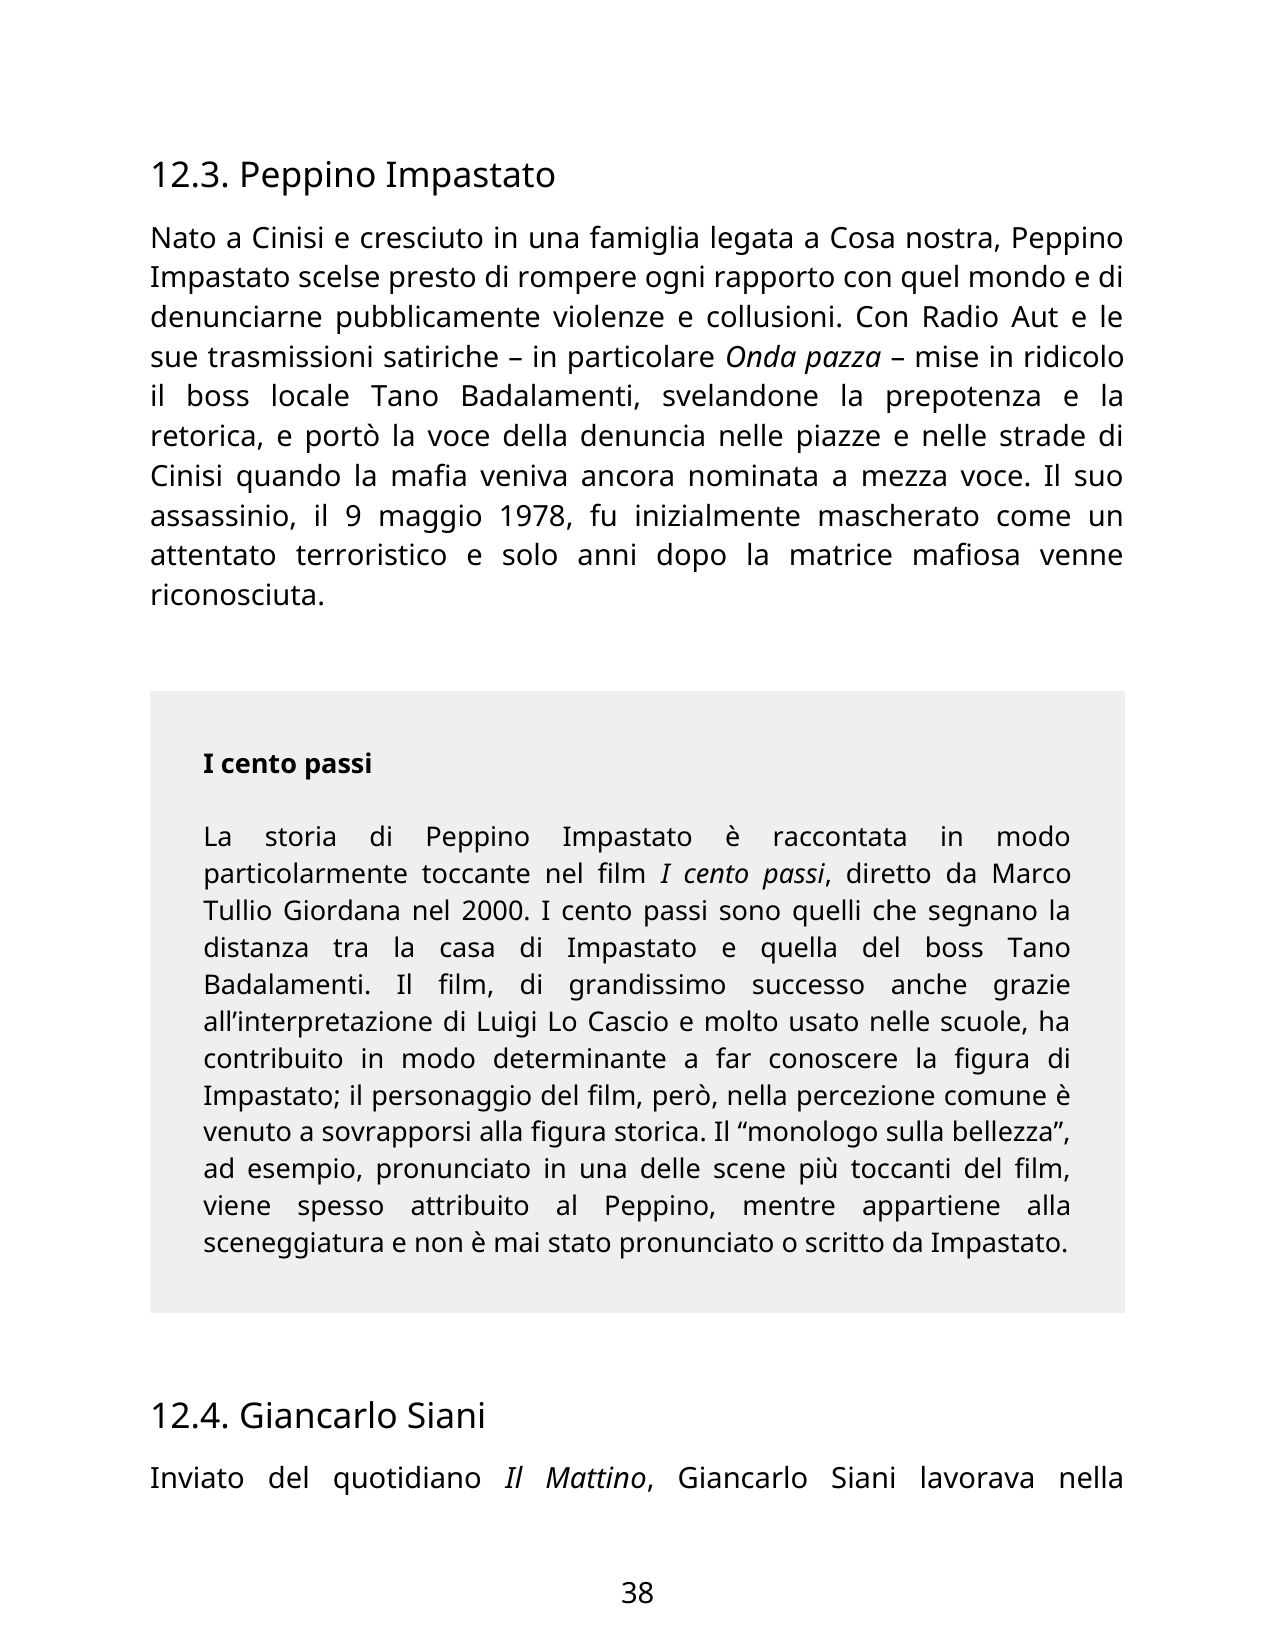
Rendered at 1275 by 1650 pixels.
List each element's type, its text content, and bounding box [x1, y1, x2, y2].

table_header I cento passi La storia di Peppino Impastato è raccontata in modo particolarmente toccante nel film I cento passi, diretto da Marco Tullio Giordana nel 2000. I cento passi sono quelli che segnano la distanza tra la casa di Impastato e quella del boss Tano Badalamenti. Il film, di grandissimo successo anche grazie all’interpretazione di Luigi Lo Cascio e molto usato nelle scuole, ha contribuito in modo determinante a far conoscere la figura di Impastato; il personaggio del film, però, nella percezione comune è venuto a sovrapporsi alla figura storica. Il “monologo sulla bellezza”, ad esempio, pronunciato in una delle scene più toccanti del film, viene spesso attribuito al Peppino, mentre appartiene alla sceneggiatura e non è mai stato pronunciato o scritto da Impastato. [150, 691, 1125, 1313]
text Inviato del quotidiano Il Mattino, Giancarlo Siani lavorava nella [150, 1458, 1125, 1497]
subtitle 12.3. Peppino Impastato [150, 150, 1125, 198]
subtitle 12.4. Giancarlo Siani [150, 1391, 1125, 1439]
text Nato a Cinisi e cresciuto in una famiglia legata a Cosa nostra, Peppino Impastato scelse presto di rompere ogni rapporto con quel mondo e di denunciarne pubblicamente violenze e collusioni. Con Radio Aut e le sue trasmissioni satiriche – in particolare Onda pazza – mise in ridicolo il boss locale Tano Badalamenti, svelandone la prepotenza e la retorica, e portò la voce della denuncia nelle piazze e nelle strade di Cinisi quando la mafia veniva ancora nominata a mezza voce. Il suo assassinio, il 9 maggio 1978, fu inizialmente mascherato come un attentato terroristico e solo anni dopo la matrice mafiosa venne riconosciuta. [150, 217, 1125, 614]
